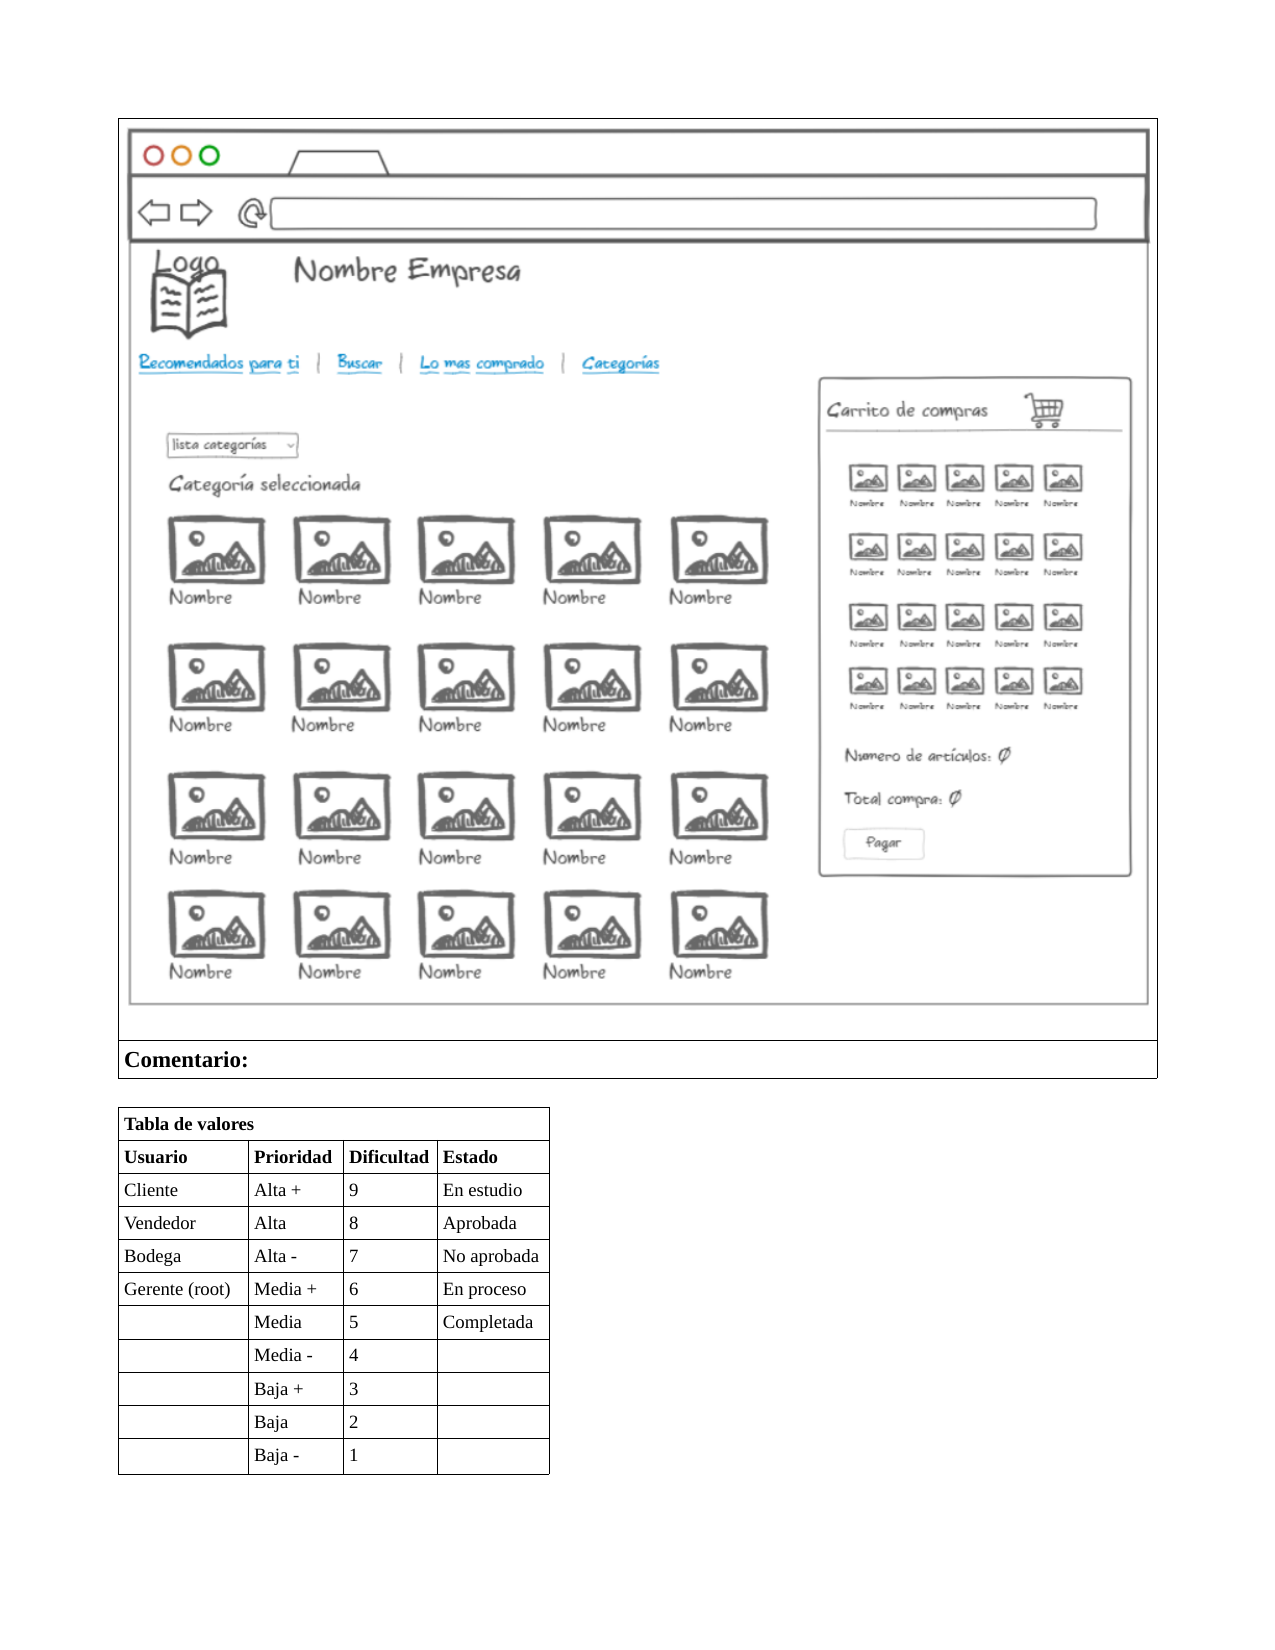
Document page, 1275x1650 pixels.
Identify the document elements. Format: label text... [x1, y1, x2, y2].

table_cell [119, 1306, 248, 1338]
table_cell Media [249, 1306, 343, 1338]
table_cell En proceso [438, 1273, 549, 1305]
table_cell [119, 1406, 248, 1438]
table_cell Media + [249, 1273, 343, 1305]
table_header Tabla de valores [119, 1108, 549, 1140]
table_cell [119, 1439, 248, 1473]
table_cell Prioridad [249, 1141, 343, 1173]
table_cell 7 [344, 1240, 437, 1272]
table_cell Cliente [119, 1174, 248, 1206]
table_cell Baja [249, 1406, 343, 1438]
picture [123, 123, 1152, 1008]
table_cell En estudio [438, 1174, 549, 1206]
table_cell Baja - [249, 1439, 343, 1473]
table_cell Bodega [119, 1240, 248, 1272]
table_cell [438, 1373, 549, 1405]
table_cell Vendedor [119, 1207, 248, 1239]
table_cell [438, 1340, 549, 1372]
table_cell [119, 1373, 248, 1405]
table_cell No aprobada [438, 1240, 549, 1272]
table_cell Comentario: [119, 1041, 1157, 1078]
table_cell 6 [344, 1273, 437, 1305]
table_cell 9 [344, 1174, 437, 1206]
table_cell 5 [344, 1306, 437, 1338]
table_cell 3 [344, 1373, 437, 1405]
table_cell Gerente (root) [119, 1273, 248, 1305]
table_cell 4 [344, 1340, 437, 1372]
table_cell [119, 1340, 248, 1372]
table_cell 8 [344, 1207, 437, 1239]
table_cell [438, 1439, 549, 1473]
table_cell [438, 1406, 549, 1438]
table_cell Diseño propuesto: [119, 119, 1157, 1040]
table_cell 2 [344, 1406, 437, 1438]
table_cell Baja + [249, 1373, 343, 1405]
table_cell Alta [249, 1207, 343, 1239]
table_cell Media - [249, 1340, 343, 1372]
table_cell Usuario [119, 1141, 248, 1173]
table_cell Alta - [249, 1240, 343, 1272]
table_cell Alta + [249, 1174, 343, 1206]
table_cell Aprobada [438, 1207, 549, 1239]
table_cell 1 [344, 1439, 437, 1473]
table_cell Estado [438, 1141, 549, 1173]
table_cell Completada [438, 1306, 549, 1338]
table_cell Dificultad [344, 1141, 437, 1173]
